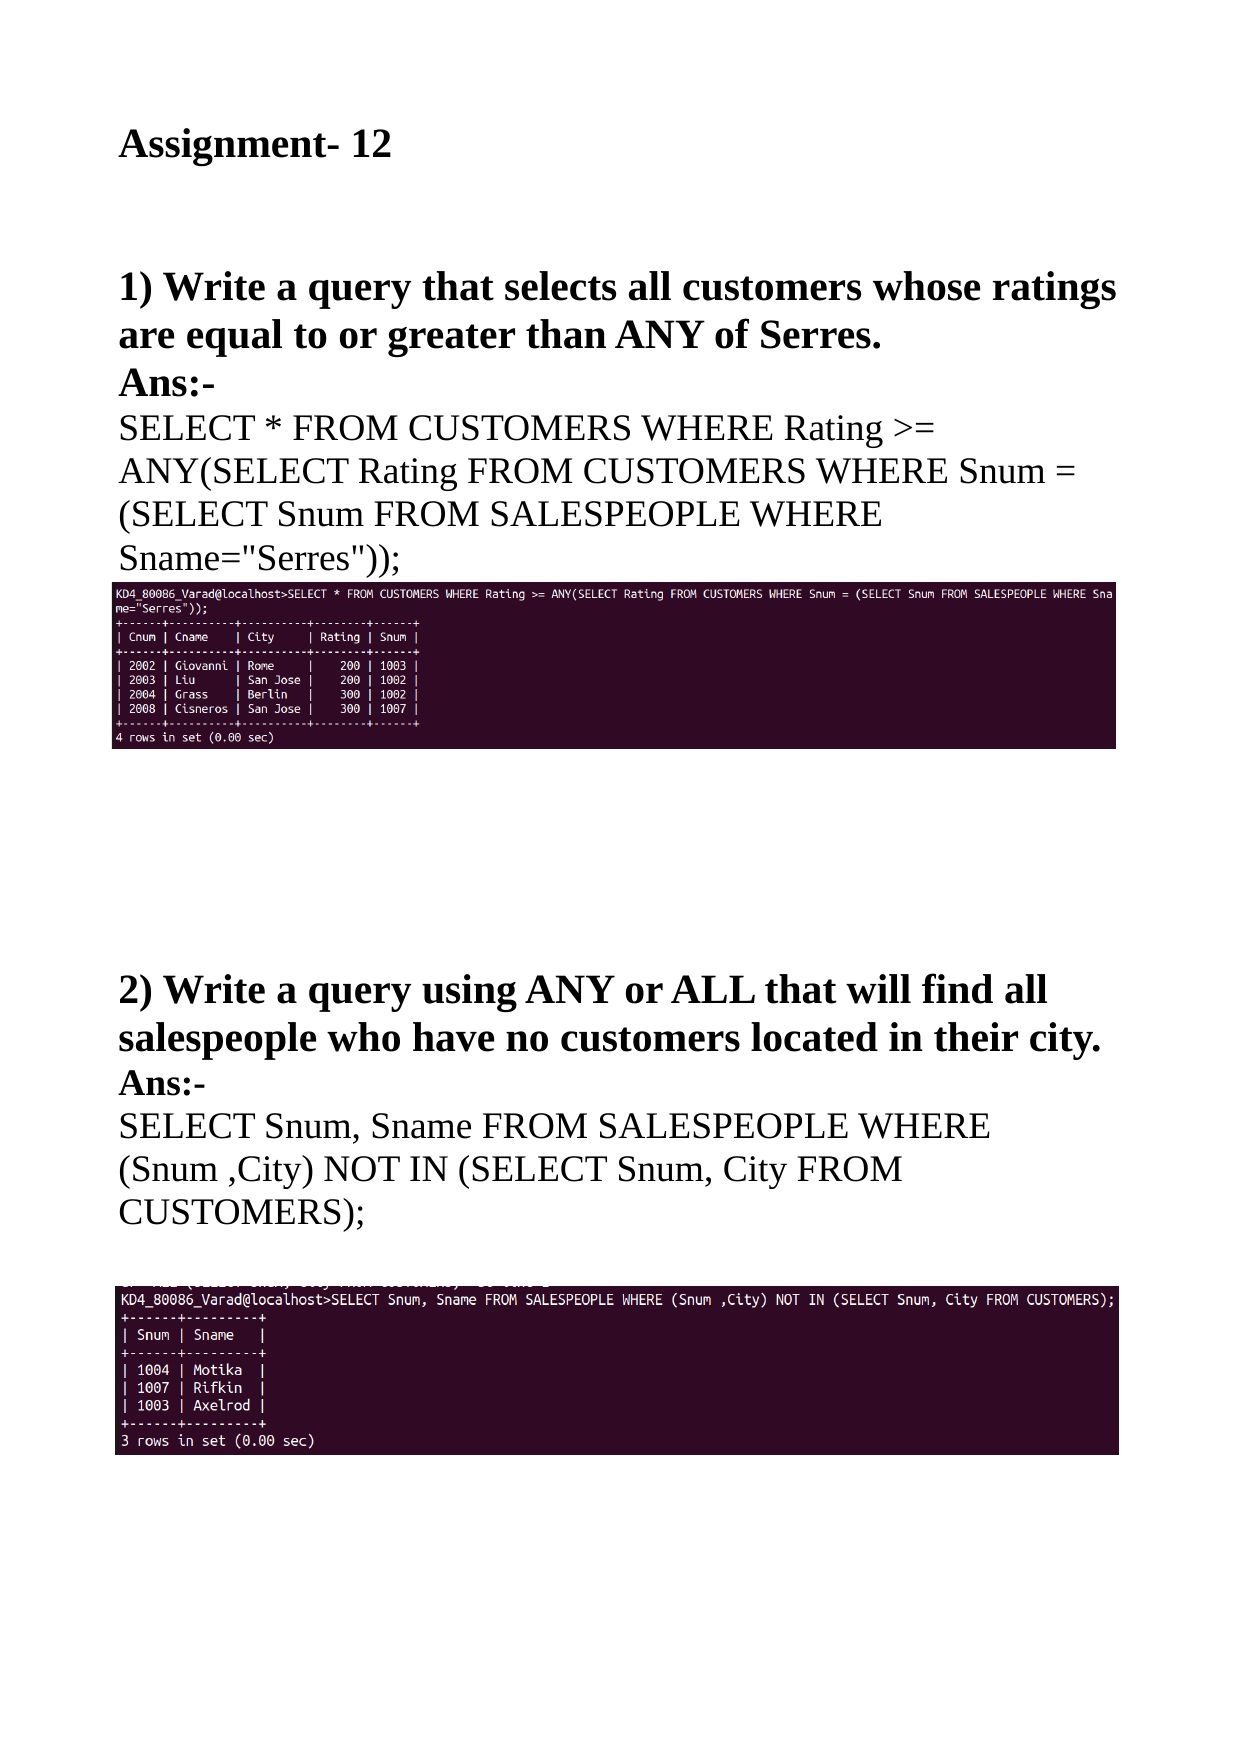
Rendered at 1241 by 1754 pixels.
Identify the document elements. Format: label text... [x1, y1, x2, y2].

picture [111, 582, 1116, 749]
picture [115, 1286, 1119, 1455]
text Assignment- 12 1) Write a query that selects all customers whose ratings are equal to or greater than ANY of Serres. Ans:- SELECT * FROM CUSTOMERS WHERE Rating >= ANY(SELECT Rating FROM CUSTOMERS WHERE Snum = (SELECT Snum FROM SALESPEOPLE WHERE Sname="Serres")); 2) Write a query using ANY or ALL that will find all salespeople who have no customers located in their city. [118, 118, 1122, 1060]
text Ans:- SELECT Snum, Sname FROM SALESPEOPLE WHERE (Snum ,City) NOT IN (SELECT Snum, City FROM CUSTOMERS); [118, 1060, 1122, 1627]
